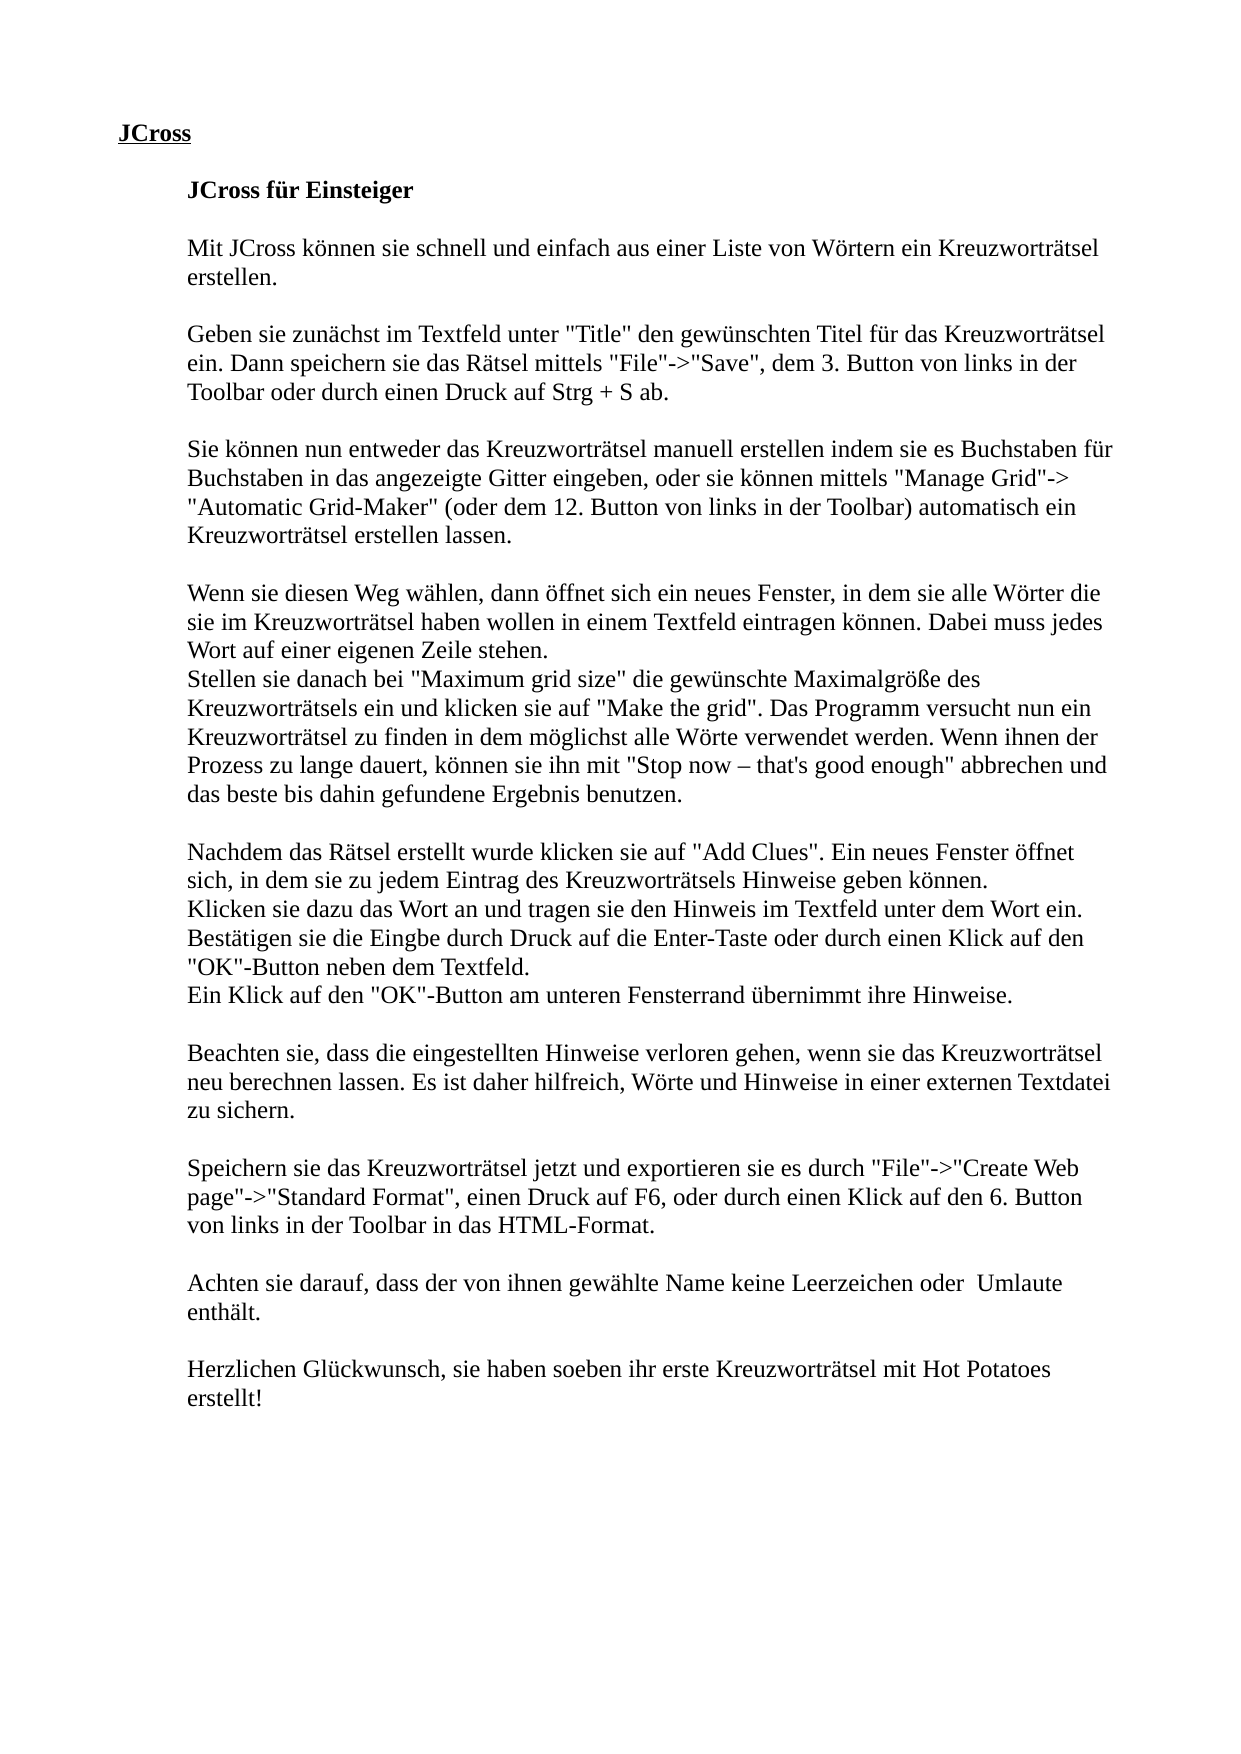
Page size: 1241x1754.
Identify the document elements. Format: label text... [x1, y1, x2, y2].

text Nachdem das Rätsel erstellt wurde klicken sie auf "Add Clues". Ein neues Fenster öffnet sich, in dem sie zu jedem Eintrag des Kreuzworträtsels Hinweise geben können. [187, 837, 1122, 894]
text JCross für Einsteiger [187, 176, 1122, 204]
text Mit JCross können sie schnell und einfach aus einer Liste von Wörtern ein Kreuzworträtsel erstellen. [187, 233, 1122, 291]
text Geben sie zunächst im Textfeld unter "Title" den gewünschten Titel für das Kreuzworträtsel ein. Dann speichern sie das Rätsel mittels "File"->"Save", dem 3. Button von links in der Toolbar oder durch einen Druck auf Strg + S ab. [187, 319, 1122, 406]
text Ein Klick auf den "OK"-Button am unteren Fensterrand übernimmt ihre Hinweise. [187, 981, 1122, 1009]
text Klicken sie dazu das Wort an und tragen sie den Hinweis im Textfeld unter dem Wort ein. Bestätigen sie die Eingbe durch Druck auf die Enter-Taste oder durch einen Klick auf den "OK"-Button neben dem Textfeld. [187, 894, 1122, 981]
text Beachten sie, dass die eingestellten Hinweise verloren gehen, wenn sie das Kreuzworträtsel neu berechnen lassen. Es ist daher hilfreich, Wörte und Hinweise in einer externen Textdatei zu sichern. [187, 1038, 1122, 1124]
text JCross [118, 118, 1122, 147]
text Achten sie darauf, dass der von ihnen gewählte Name keine Leerzeichen oder Umlaute enthält. [187, 1268, 1122, 1326]
text Herzlichen Glückwunsch, sie haben soeben ihr erste Kreuzworträtsel mit Hot Potatoes erstellt! [187, 1354, 1122, 1412]
text Speichern sie das Kreuzworträtsel jetzt und exportieren sie es durch "File"->"Create Web page"->"Standard Format", einen Druck auf F6, oder durch einen Klick auf den 6. Button von links in der Toolbar in das HTML-Format. [187, 1153, 1122, 1239]
text Sie können nun entweder das Kreuzworträtsel manuell erstellen indem sie es Buchstaben für Buchstaben in das angezeigte Gitter eingeben, oder sie können mittels "Manage Grid"-> "Automatic Grid-Maker" (oder dem 12. Button von links in der Toolbar) automatisch ein Kreuzworträtsel erstellen lassen. [187, 434, 1122, 549]
text Wenn sie diesen Weg wählen, dann öffnet sich ein neues Fenster, in dem sie alle Wörter die sie im Kreuzworträtsel haben wollen in einem Textfeld eintragen können. Dabei muss jedes Wort auf einer eigenen Zeile stehen. [187, 578, 1122, 664]
text Stellen sie danach bei "Maximum grid size" die gewünschte Maximalgröße des Kreuzworträtsels ein und klicken sie auf "Make the grid". Das Programm versucht nun ein Kreuzworträtsel zu finden in dem möglichst alle Wörte verwendet werden. Wenn ihnen der Prozess zu lange dauert, können sie ihn mit "Stop now – that's good enough" abbrechen und das beste bis dahin gefundene Ergebnis benutzen. [187, 664, 1122, 808]
